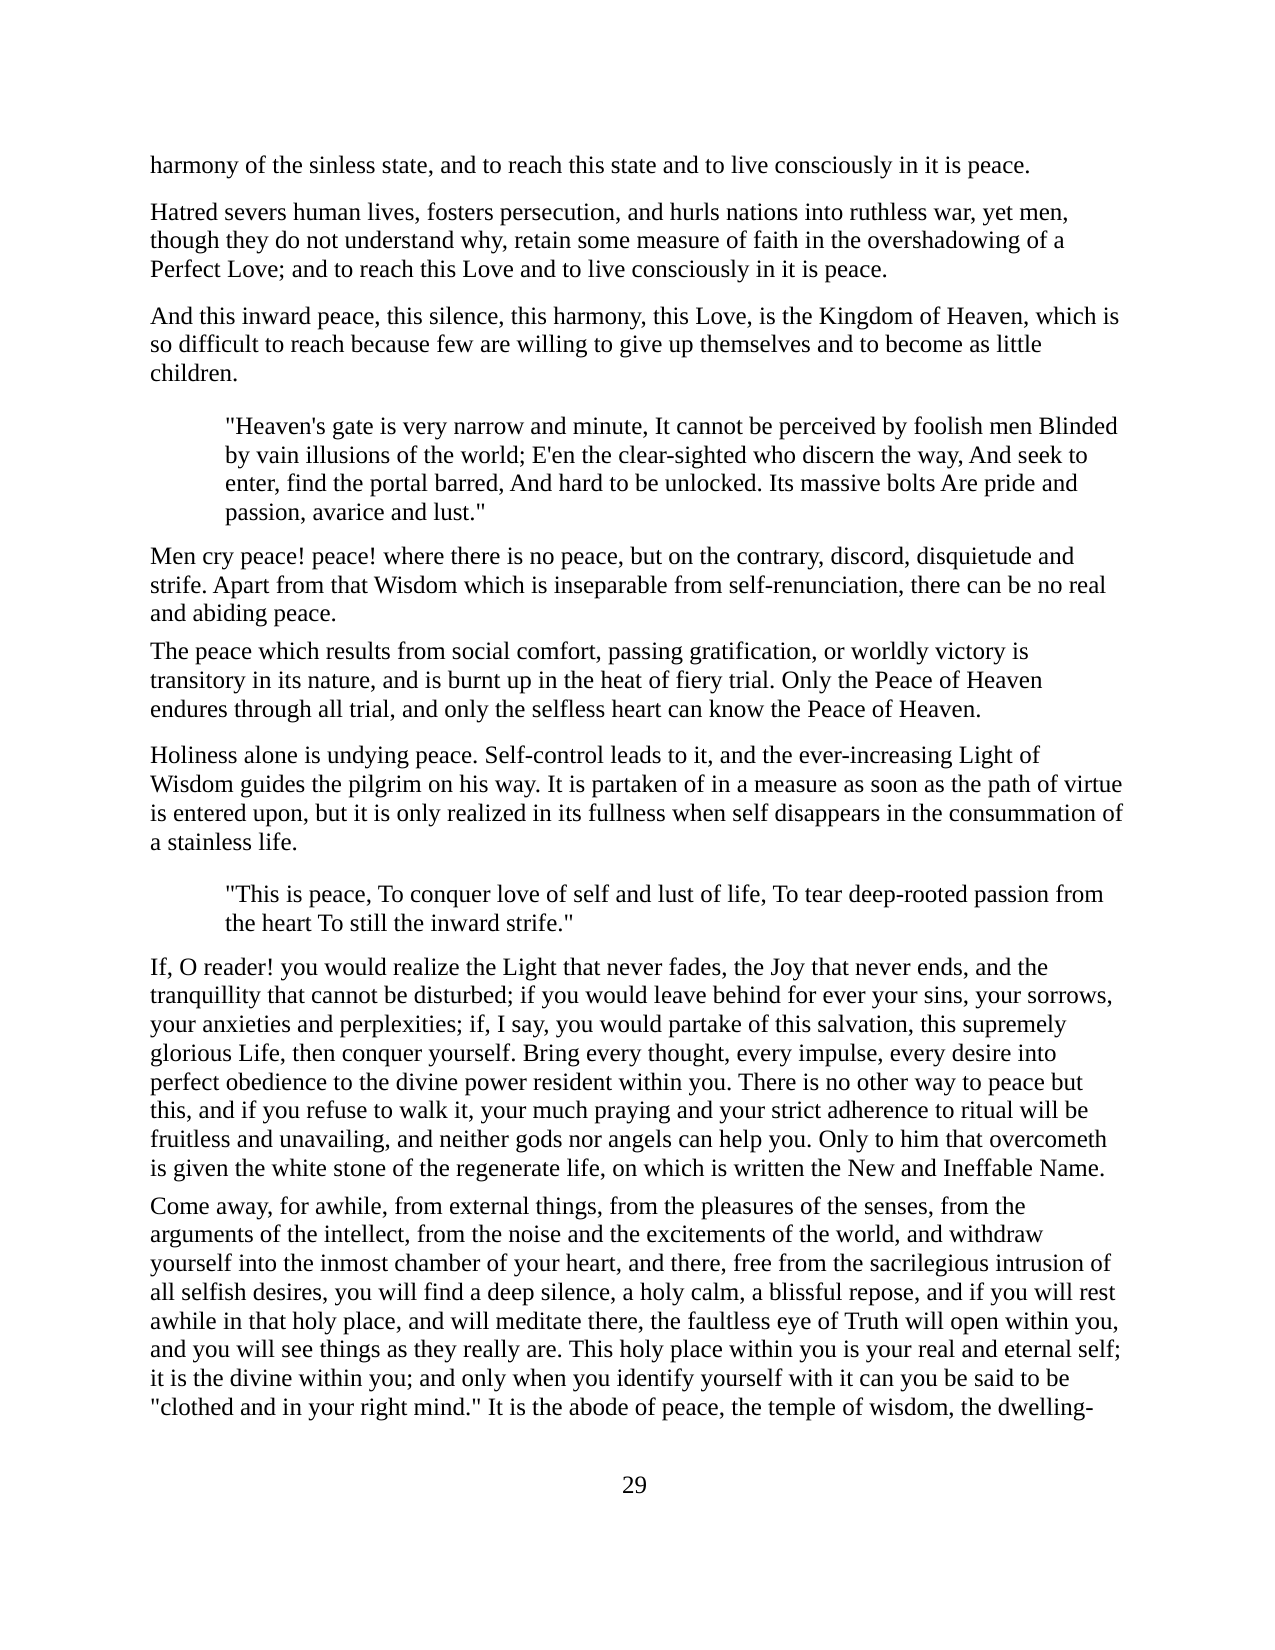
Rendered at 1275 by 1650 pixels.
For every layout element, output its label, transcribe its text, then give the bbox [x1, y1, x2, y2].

text "This is peace, To conquer love of self and lust of life, To tear deep-rooted passion from the heart To still the inward strife." [225, 879, 1125, 937]
text Hatred severs human lives, fosters persecution, and hurls nations into ruthless war, yet men, though they do not understand why, retain some measure of faith in the overshadowing of a Perfect Love; and to reach this Love and to live consciously in it is peace. [150, 197, 1125, 283]
text If, O reader! you would realize the Light that never fades, the Joy that never ends, and the tranquillity that cannot be disturbed; if you would leave behind for ever your sins, your sorrows, your anxieties and perplexities; if, I say, you would partake of this salvation, this supremely glorious Life, then conquer yourself. Bring every thought, every impulse, every desire into perfect obedience to the divine power resident within you. There is no other way to peace but this, and if you refuse to walk it, your much praying and your strict adherence to ritual will be fruitless and unavailing, and neither gods nor angels can help you. Only to him that overcometh is given the white stone of the regenerate life, on which is written the New and Ineffable Name. [150, 952, 1125, 1182]
text harmony of the sinless state, and to reach this state and to live consciously in it is peace. [150, 150, 1125, 179]
text And this inward peace, this silence, this harmony, this Love, is the Kingdom of Heaven, which is so difficult to reach because few are willing to give up themselves and to become as little children. [150, 301, 1125, 387]
text Holiness alone is undying peace. Self-control leads to it, and the ever-increasing Light of Wisdom guides the pilgrim on his way. It is partaken of in a measure as soon as the path of virtue is entered upon, but it is only realized in its fullness when self disappears in the consummation of a stainless life. [150, 740, 1125, 855]
text "Heaven's gate is very narrow and minute, It cannot be perceived by foolish men Blinded by vain illusions of the world; E'en the clear-sighted who discern the way, And seek to enter, find the portal barred, And hard to be unlocked. Its massive bolts Are pride and passion, avarice and lust." [225, 411, 1125, 526]
text Come away, for awhile, from external things, from the pleasures of the senses, from the arguments of the intellect, from the noise and the excitements of the world, and withdraw yourself into the inmost chamber of your heart, and there, free from the sacrilegious intrusion of all selfish desires, you will find a deep silence, a holy calm, a blissful repose, and if you will rest awhile in that holy place, and will meditate there, the faultless eye of Truth will open within you, and you will see things as they really are. This holy place within you is your real and eternal self; it is the divine within you; and only when you identify yourself with it can you be said to be "clothed and in your right mind." It is the abode of peace, the temple of wisdom, the dwelling- [150, 1191, 1125, 1421]
text The peace which results from social comfort, passing gratification, or worldly victory is transitory in its nature, and is burnt up in the heat of fiery trial. Only the Peace of Heaven endures through all trial, and only the selfless heart can know the Peace of Heaven. [150, 636, 1125, 722]
text Men cry peace! peace! where there is no peace, but on the contrary, discord, disquietude and strife. Apart from that Wisdom which is inseparable from self-renunciation, there can be no real and abiding peace. [150, 541, 1125, 627]
